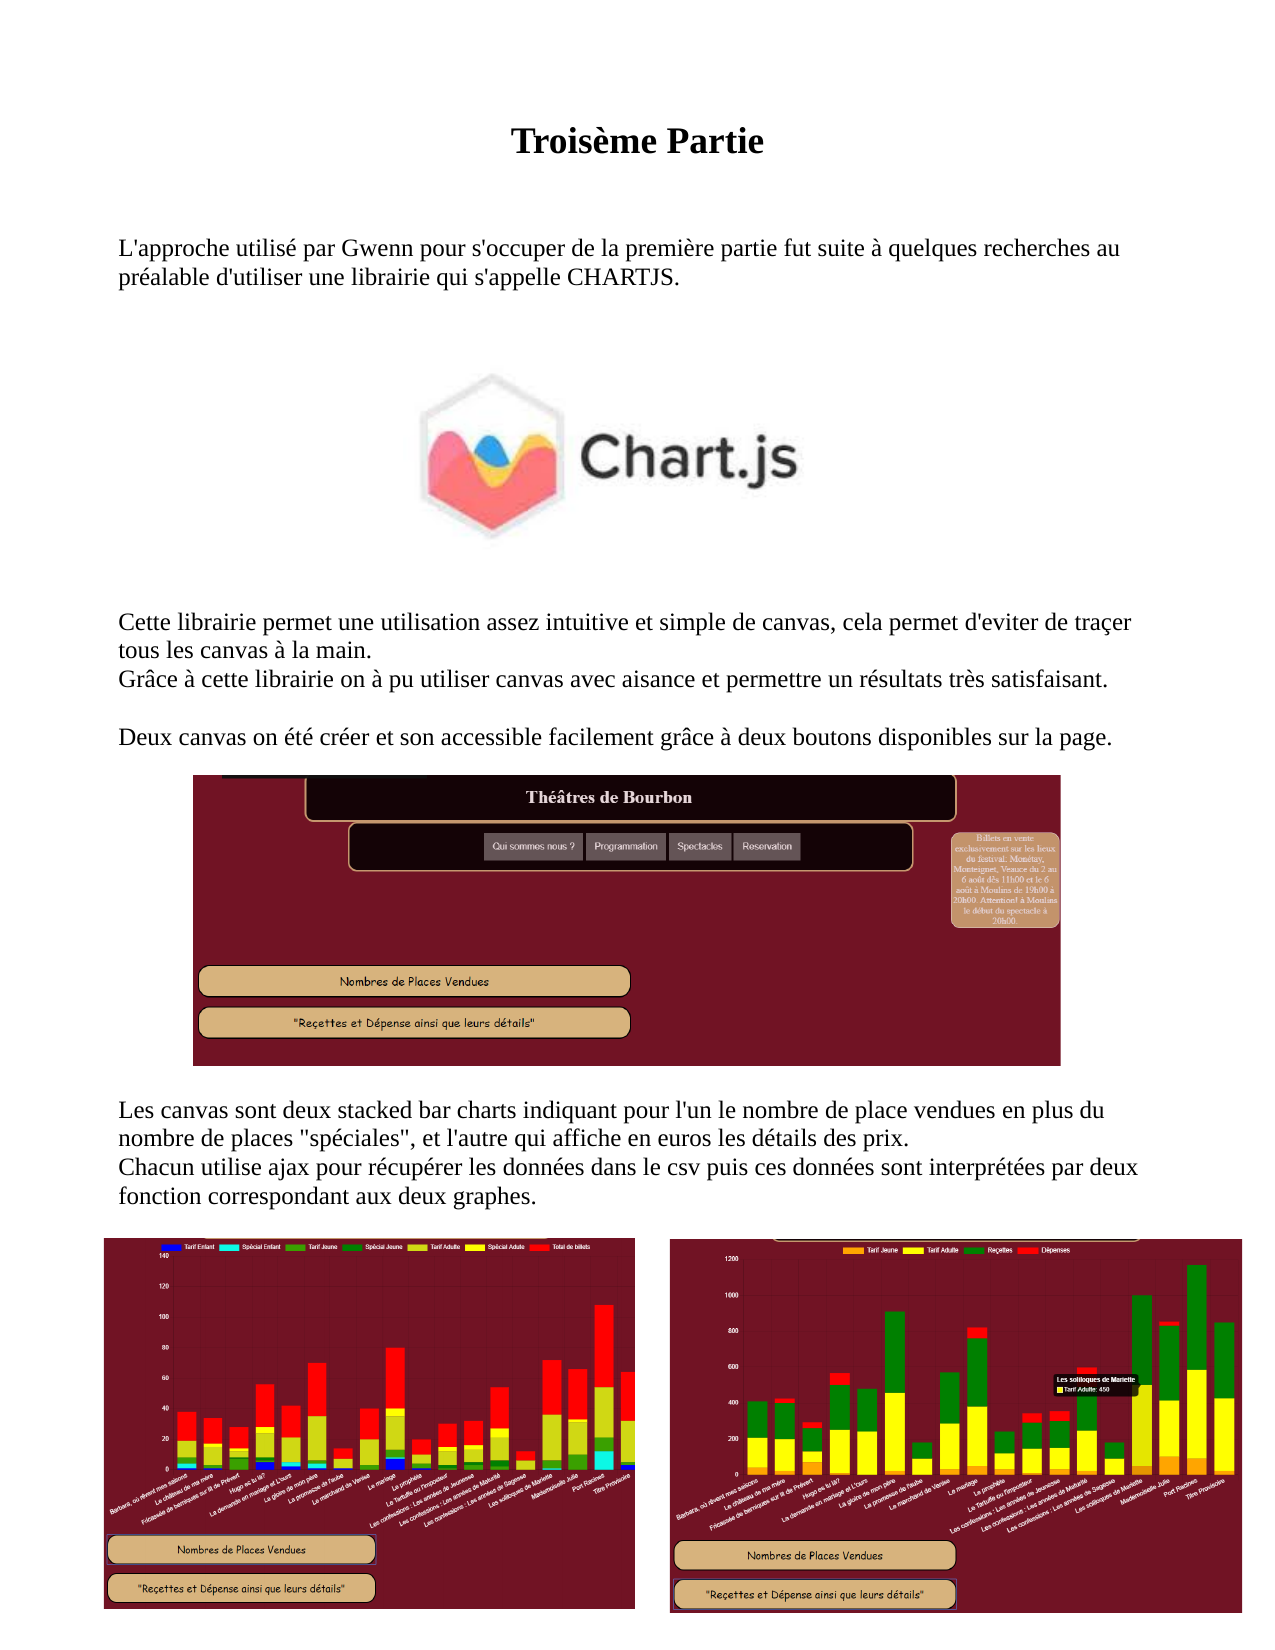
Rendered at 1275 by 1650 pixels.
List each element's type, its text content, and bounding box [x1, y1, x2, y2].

text Chacun utilise ajax pour récupérer les données dans le csv puis ces données sont interprétées par deux fonction correspondant aux deux graphes. [118, 1152, 1157, 1210]
text Deux canvas on été créer et son accessible facilement grâce à deux boutons disponibles sur la page. [118, 722, 1157, 751]
text Cette librairie permet une utilisation assez intuitive et simple de canvas, cela permet d'eviter de traçer tous les canvas à la main. [118, 607, 1157, 664]
text Troisème Partie [118, 118, 1157, 161]
picture [103, 1238, 347, 1609]
text Les canvas sont deux stacked bar charts indiquant pour l'un le nombre de place vendues en plus du nombre de places "spéciales", et l'autre qui affiche en euros les détails des prix. [118, 1095, 1157, 1152]
picture [669, 1239, 953, 1613]
text Grâce à cette librairie on à pu utiliser canvas avec aisance et permettre un résultats très satisfaisant. [118, 664, 1157, 693]
picture [403, 311, 826, 604]
text L'approche utilisé par Gwenn pour s'occuper de la première partie fut suite à quelques recherches au préalable d'utiliser une librairie qui s'appelle CHARTJS. [118, 233, 1157, 291]
